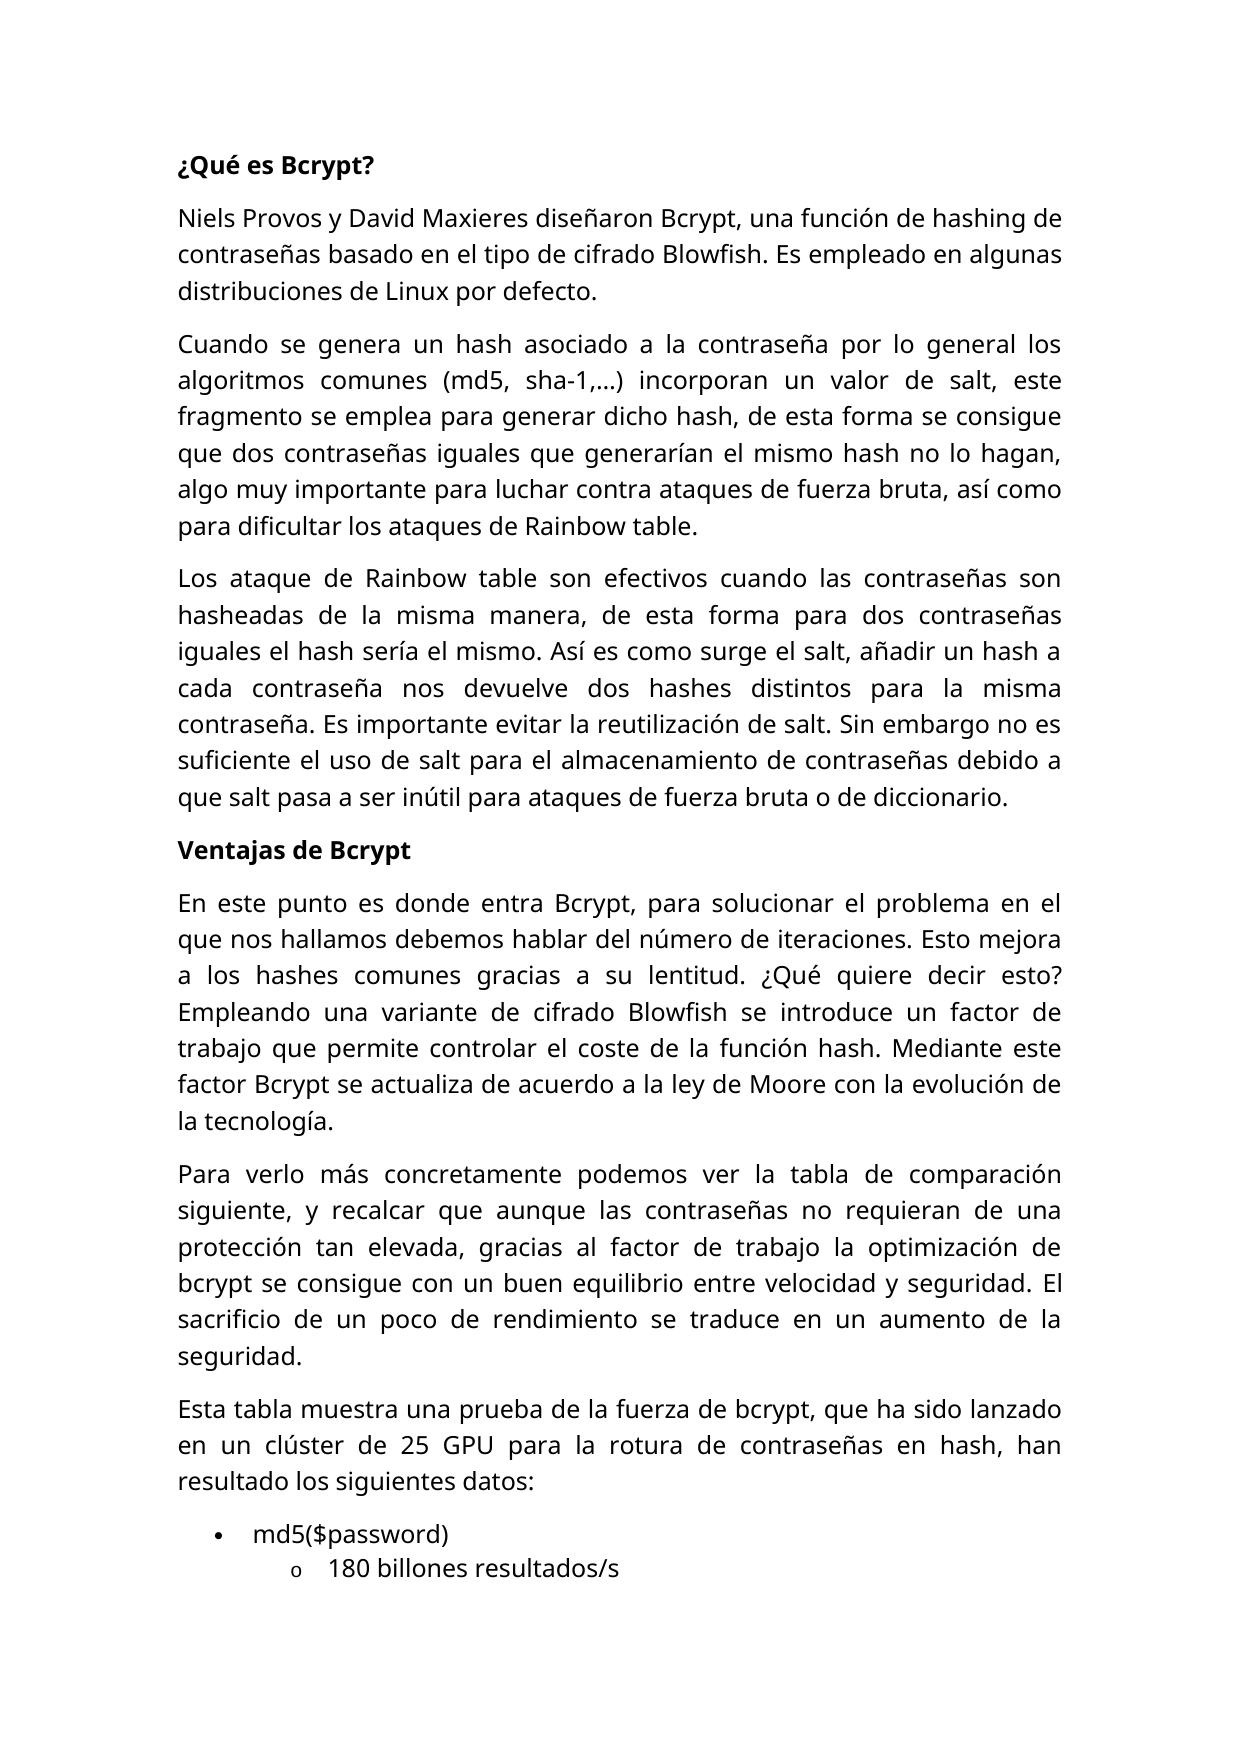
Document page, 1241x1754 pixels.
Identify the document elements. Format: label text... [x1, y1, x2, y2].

text En este punto es donde entra Bcrypt, para solucionar el problema en el que nos hallamos debemos hablar del número de iteraciones. Esto mejora a los hashes comunes gracias a su lentitud. ¿Qué quiere decir esto? Empleando una variante de cifrado Blowfish se introduce un factor de trabajo que permite controlar el coste de la función hash. Mediante este factor Bcrypt se actualiza de acuerdo a la ley de Moore con la evolución de la tecnología. [177, 885, 1063, 1137]
text Los ataque de Rainbow table son efectivos cuando las contraseñas son hasheadas de la misma manera, de esta forma para dos contraseñas iguales el hash sería el mismo. Así es como surge el salt, añadir un hash a cada contraseña nos devuelve dos hashes distintos para la misma contraseña. Es importante evitar la reutilización de salt. Sin embargo no es suficiente el uso de salt para el almacenamiento de contraseñas debido a que salt pasa a ser inútil para ataques de fuerza bruta o de diccionario. [177, 561, 1063, 813]
text Cuando se genera un hash asociado a la contraseña por lo general los algoritmos comunes (md5, sha-1,…) incorporan un valor de salt, este fragmento se emplea para generar dicho hash, de esta forma se consigue que dos contraseñas iguales que generarían el mismo hash no lo hagan, algo muy importante para luchar contra ataques de fuerza bruta, así como para dificultar los ataques de Rainbow table. [177, 326, 1063, 542]
list 180 billones resultados/s [290, 1551, 1063, 1585]
text Esta tabla muestra una prueba de la fuerza de bcrypt, que ha sido lanzado en un clúster de 25 GPU para la rotura de contraseñas en hash, han resultado los siguientes datos: [177, 1391, 1063, 1498]
text Niels Provos y David Maxieres diseñaron Bcrypt, una función de hashing de contraseñas basado en el tipo de cifrado Blowfish. Es empleado en algunas distribuciones de Linux por defecto. [177, 201, 1063, 307]
text Para verlo más concretamente podemos ver la tabla de comparación siguiente, y recalcar que aunque las contraseñas no requieran de una protección tan elevada, gracias al factor de trabajo la optimización de bcrypt se consigue con un buen equilibrio entre velocidad y seguridad. El sacrificio de un poco de rendimiento se traduce en un aumento de la seguridad. [177, 1156, 1063, 1372]
text Ventajas de Bcrypt [177, 832, 1063, 866]
list md5($password) [215, 1517, 1063, 1551]
text ¿Qué es Bcrypt? [177, 148, 1063, 182]
